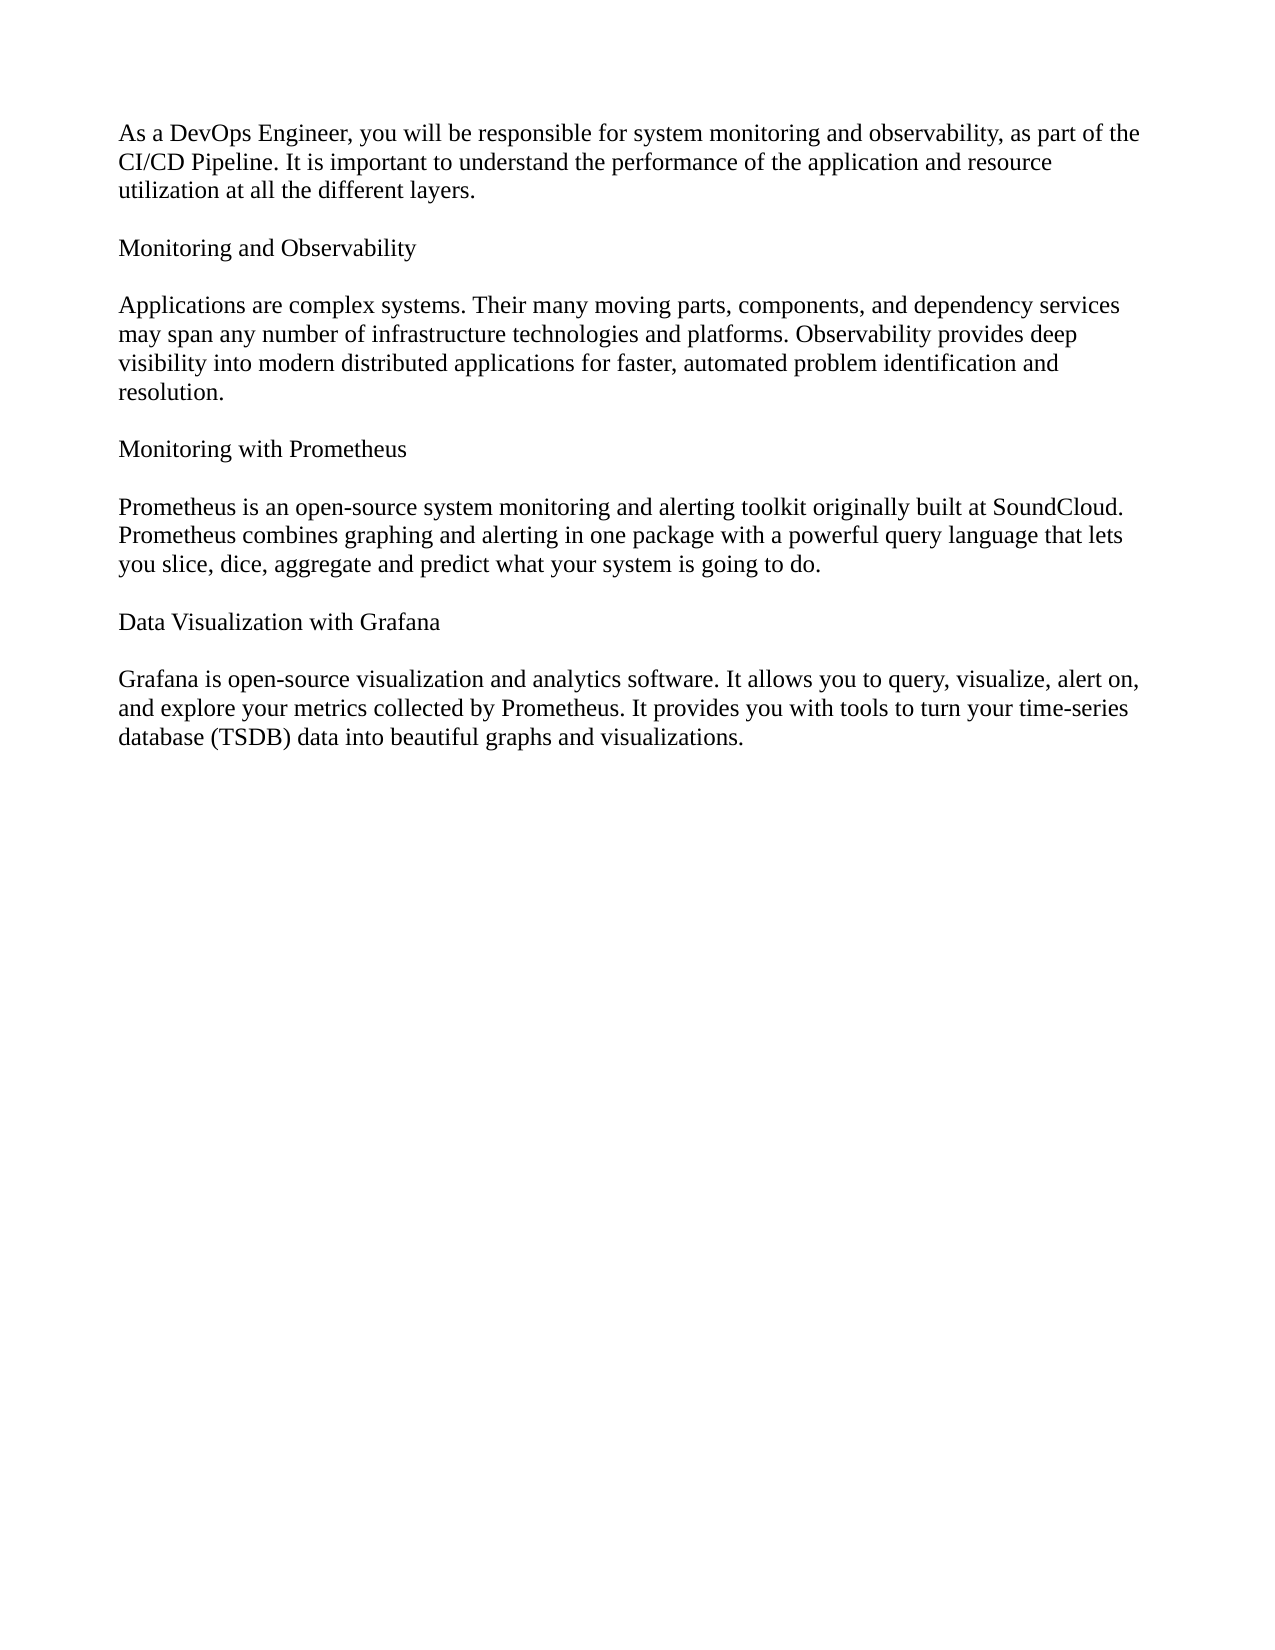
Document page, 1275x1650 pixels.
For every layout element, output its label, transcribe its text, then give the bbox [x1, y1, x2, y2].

text Monitoring with Prometheus [118, 434, 1157, 463]
text Grafana is open-source visualization and analytics software. It allows you to query, visualize, alert on, and explore your metrics collected by Prometheus. It provides you with tools to turn your time-series database (TSDB) data into beautiful graphs and visualizations. [118, 664, 1157, 751]
text Data Visualization with Grafana [118, 607, 1157, 636]
text Prometheus is an open-source system monitoring and alerting toolkit originally built at SoundCloud. Prometheus combines graphing and alerting in one package with a powerful query language that lets you slice, dice, aggregate and predict what your system is going to do. [118, 492, 1157, 578]
text As a DevOps Engineer, you will be responsible for system monitoring and observability, as part of the CI/CD Pipeline. It is important to understand the performance of the application and resource utilization at all the different layers. [118, 118, 1157, 204]
text Applications are complex systems. Their many moving parts, components, and dependency services may span any number of infrastructure technologies and platforms. Observability provides deep visibility into modern distributed applications for faster, automated problem identification and resolution. [118, 291, 1157, 406]
text Monitoring and Observability [118, 233, 1157, 262]
